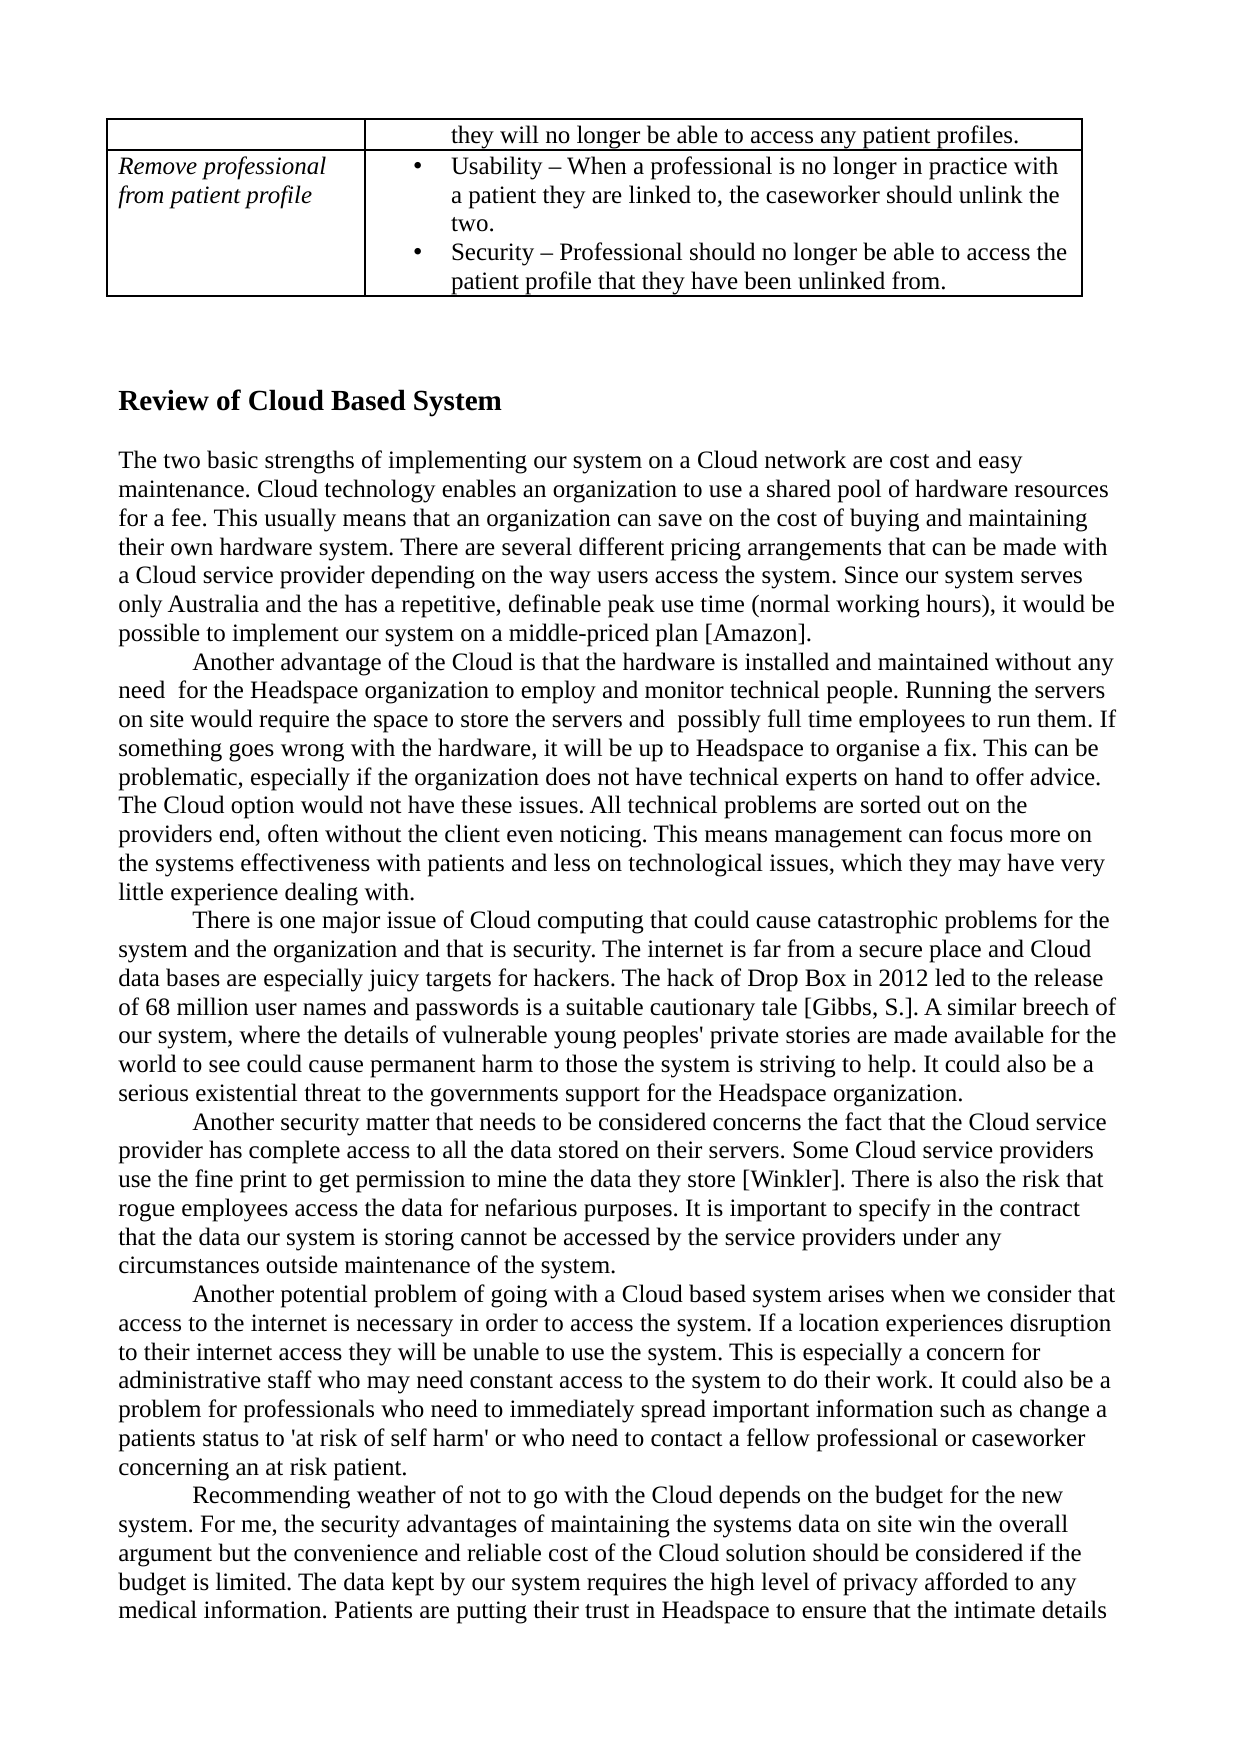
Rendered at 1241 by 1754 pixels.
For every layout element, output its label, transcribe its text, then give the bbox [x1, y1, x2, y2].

text Another security matter that needs to be considered concerns the fact that the Cloud service provider has complete access to all the data stored on their servers. Some Cloud service providers use the fine print to get permission to mine the data they store [Winkler]. There is also the risk that rogue employees access the data for nefarious purposes. It is important to specify in the contract that the data our system is storing cannot be accessed by the service providers under any circumstances outside maintenance of the system. [118, 1107, 1122, 1279]
text Review of Cloud Based System [118, 383, 1122, 417]
table_cell [108, 120, 364, 149]
text Another advantage of the Cloud is that the hardware is installed and maintained without any need for the Headspace organization to employ and monitor technical people. Running the servers on site would require the space to store the servers and possibly full time employees to run them. If something goes wrong with the hardware, it will be up to Headspace to organise a fix. This can be problematic, especially if the organization does not have technical experts on hand to offer advice. The Cloud option would not have these issues. All technical problems are sorted out on the providers end, often without the client even noticing. This means management can focus more on the systems effectiveness with patients and less on technological issues, which they may have very little experience dealing with. [118, 647, 1122, 905]
text Another potential problem of going with a Cloud based system arises when we consider that access to the internet is necessary in order to access the system. If a location experiences disruption to their internet access they will be unable to use the system. This is especially a concern for administrative staff who may need constant access to the system to do their work. It could also be a problem for professionals who need to immediately spread important information such as change a patients status to 'at risk of self harm' or who need to contact a fellow professional or caseworker concerning an at risk patient. [118, 1279, 1122, 1480]
table_cell Remove professional from patient profile [108, 151, 364, 295]
text There is one major issue of Cloud computing that could cause catastrophic problems for the system and the organization and that is security. The internet is far from a secure place and Cloud data bases are especially juicy targets for hackers. The hack of Drop Box in 2012 led to the release of 68 million user names and passwords is a suitable cautionary tale [Gibbs, S.]. A similar breech of our system, where the details of vulnerable young peoples' private stories are made available for the world to see could cause permanent harm to those the system is striving to help. It could also be a serious existential threat to the governments support for the Headspace organization. [118, 905, 1122, 1107]
text The two basic strengths of implementing our system on a Cloud network are cost and easy maintenance. Cloud technology enables an organization to use a shared pool of hardware resources for a fee. This usually means that an organization can save on the cost of buying and maintaining their own hardware system. There are several different pricing arrangements that can be made with a Cloud service provider depending on the way users access the system. Since our system serves only Australia and the has a repetitive, definable peak use time (normal working hours), it would be possible to implement our system on a middle-priced plan [Amazon]. [118, 445, 1122, 647]
text Recommending weather of not to go with the Cloud depends on the budget for the new system. For me, the security advantages of maintaining the systems data on site win the overall argument but the convenience and reliable cost of the Cloud solution should be considered if the budget is limited. The data kept by our system requires the high level of privacy afforded to any medical information. Patients are putting their trust in Headspace to ensure that the intimate details [118, 1480, 1122, 1624]
table_cell Usability – When a professional is no longer in practice with a patient they are linked to, the caseworker should unlink the two. Security – Professional should no longer be able to access the patient profile that they have been unlinked from. [366, 151, 413, 295]
